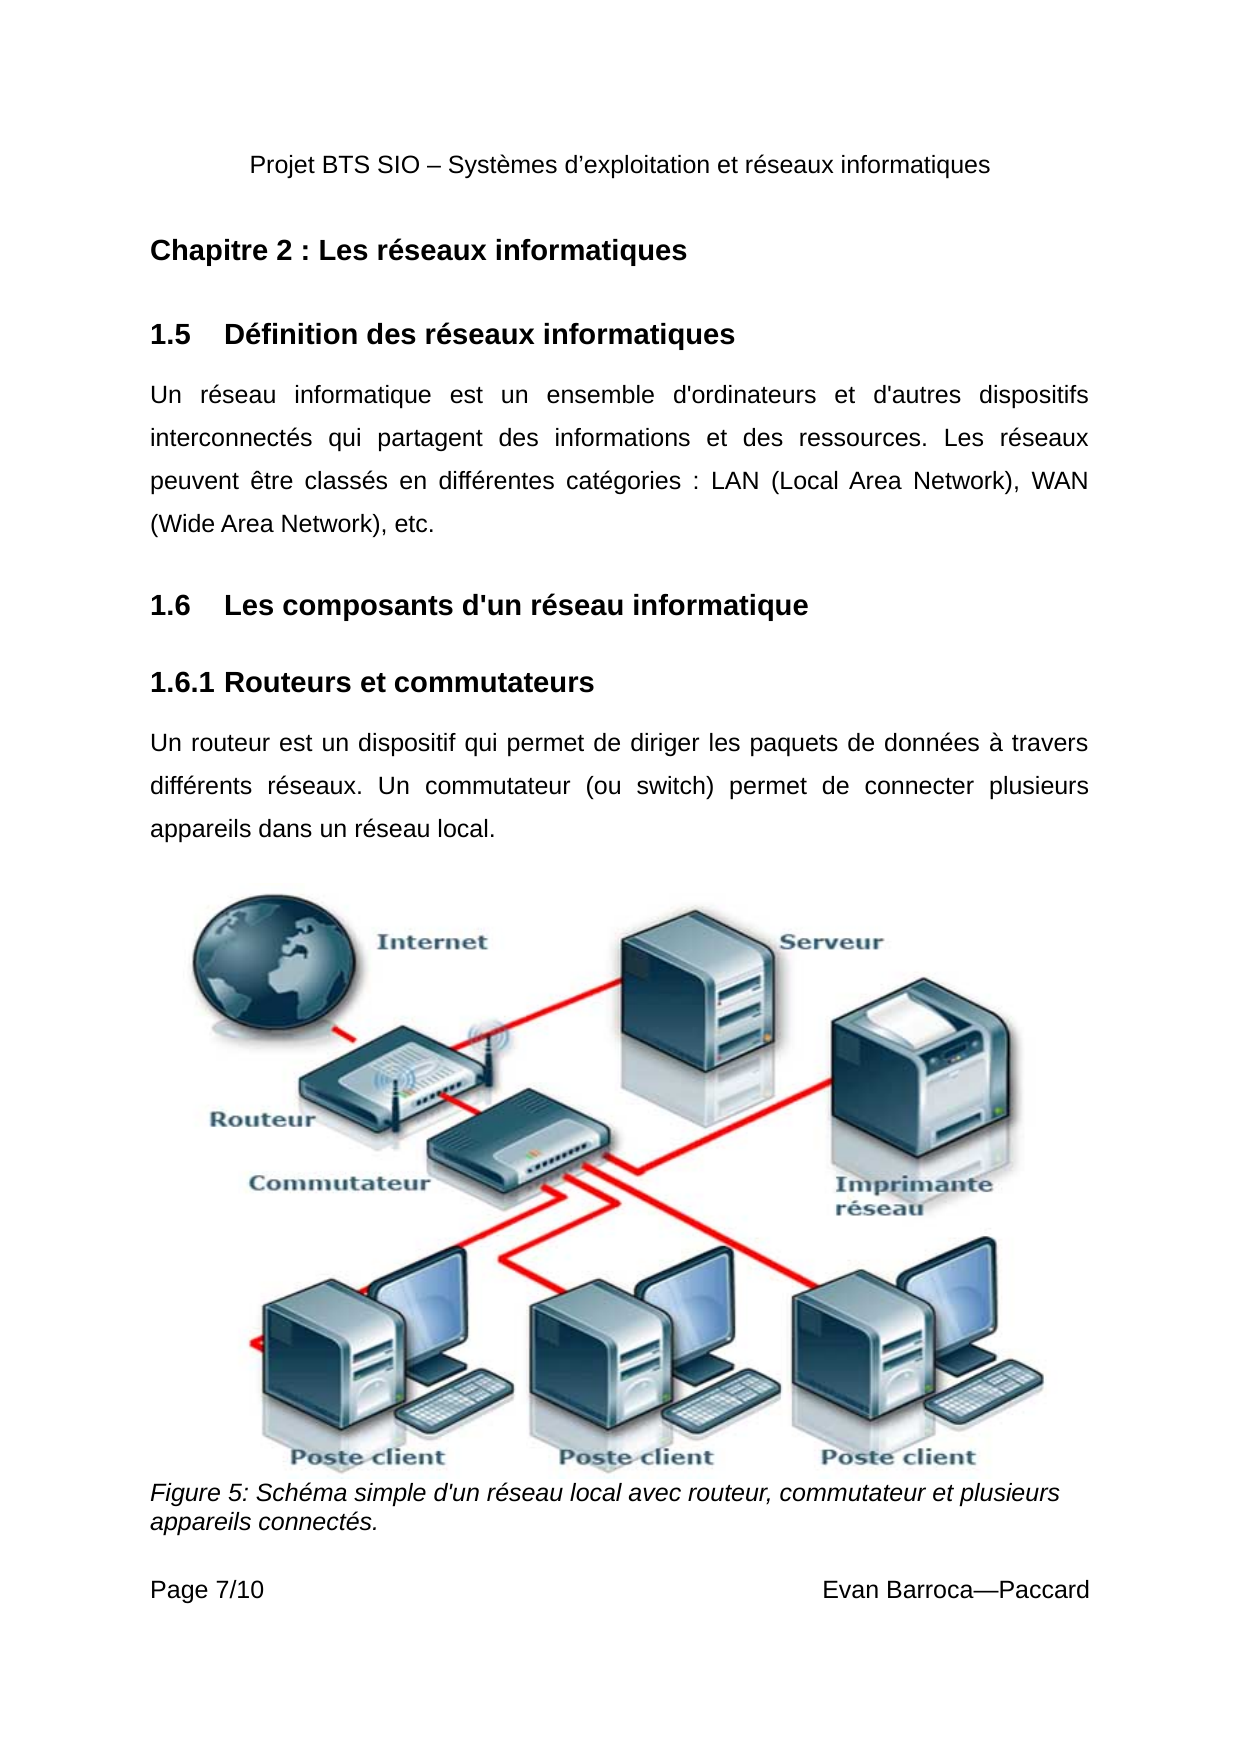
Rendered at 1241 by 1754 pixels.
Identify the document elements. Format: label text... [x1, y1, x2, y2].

text Figure 5: Schéma simple d'un réseau local avec routeur, commutateur et plusieurs appareils connectés. [150, 1479, 1090, 1536]
text Un réseau informatique est un ensemble d'ordinateurs et d'autres dispositifs interconnectés qui partagent des informations et des ressources. Les réseaux peuvent être classés en différentes catégories : LAN (Local Area Network), WAN (Wide Area Network), etc. [150, 380, 1091, 538]
subtitle Les composants d'un réseau informatique [150, 588, 1091, 621]
text Un routeur est un dispositif qui permet de diriger les paquets de données à travers différents réseaux. Un commutateur (ou switch) permet de connecter plusieurs appareils dans un réseau local. [150, 728, 1091, 843]
subtitle Définition des réseaux informatiques [150, 317, 1091, 350]
subtitle Routeurs et commutateurs [150, 665, 1091, 698]
picture [150, 883, 1091, 1479]
subtitle Chapitre 2 : Les réseaux informatiques [150, 233, 1091, 267]
